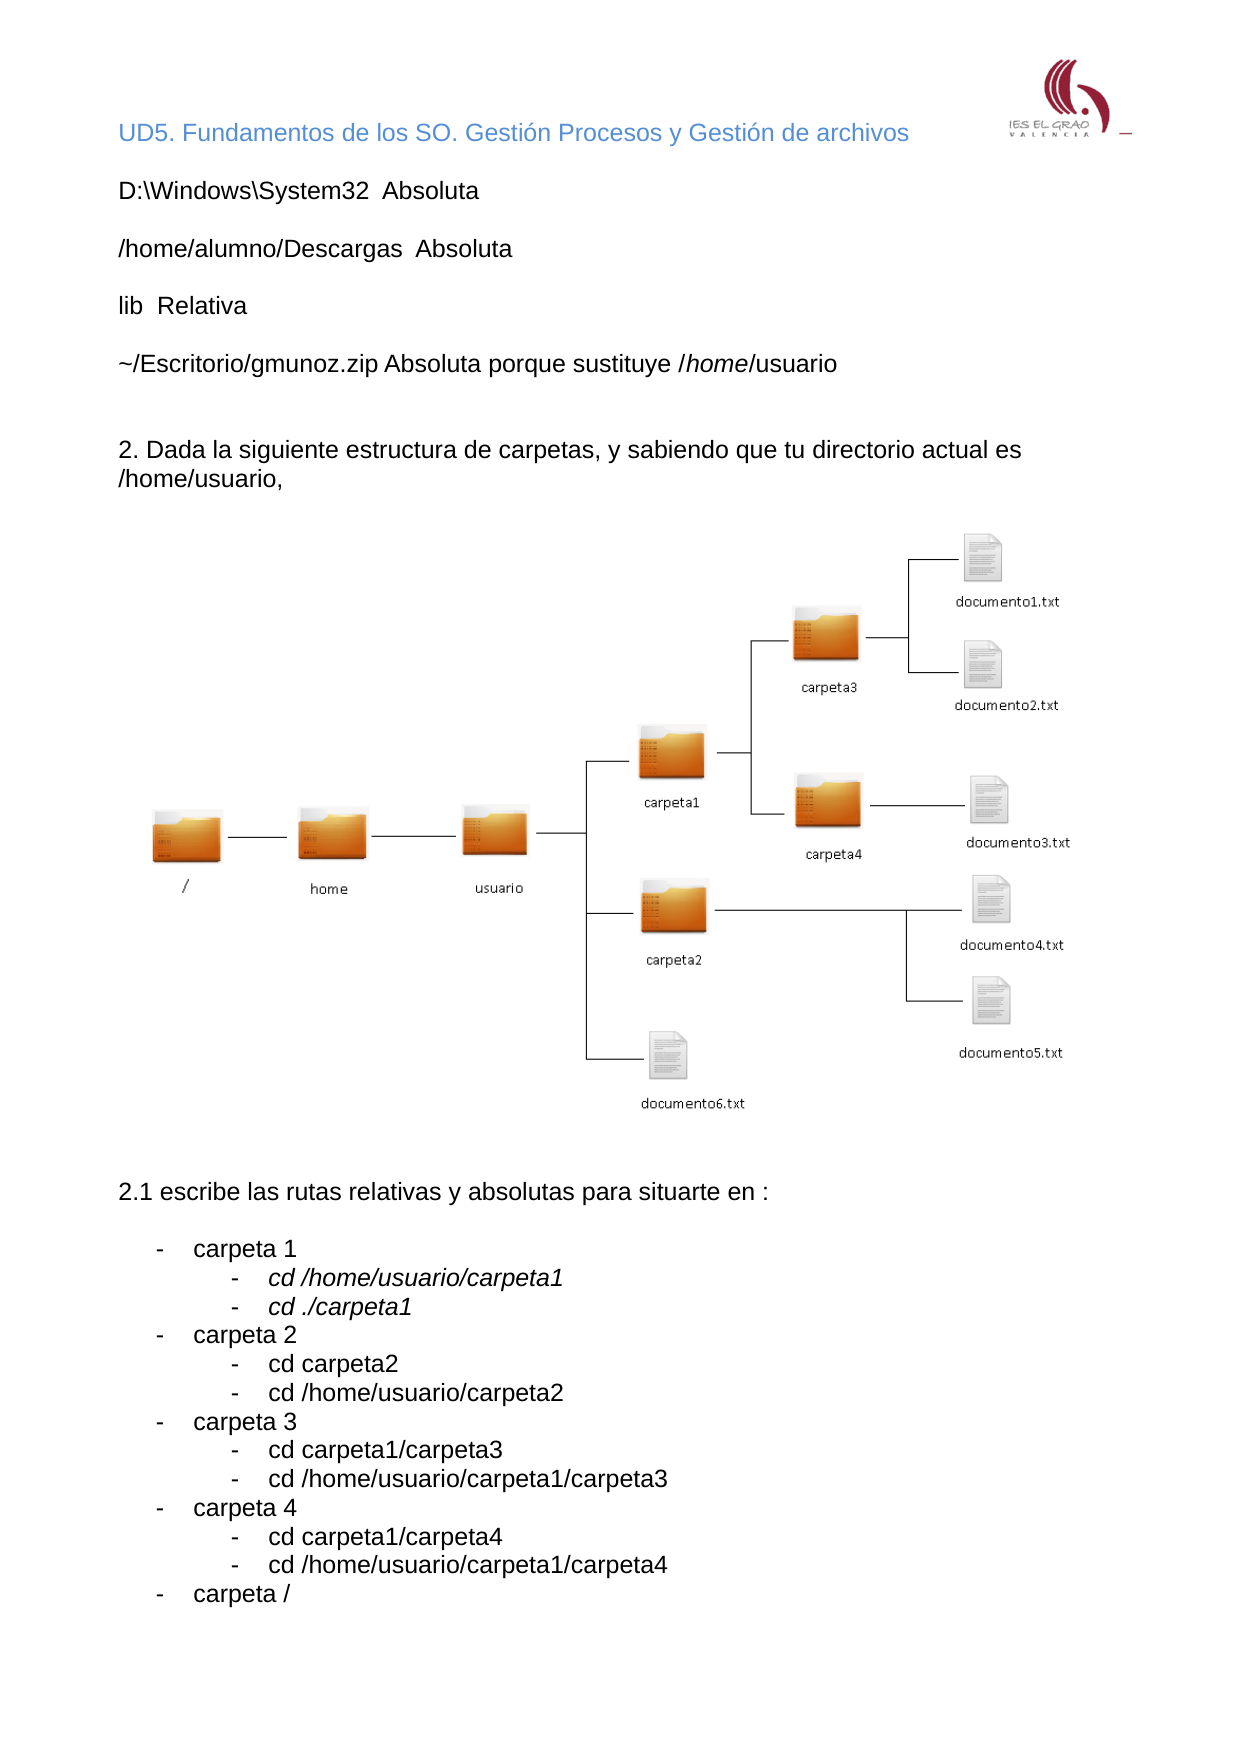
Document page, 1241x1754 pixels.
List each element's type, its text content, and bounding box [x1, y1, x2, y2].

list carpeta 4 [156, 1493, 1122, 1522]
text lib Relativa [118, 291, 1122, 320]
list cd /home/usuario/carpeta1/carpeta4 [231, 1551, 1122, 1579]
list cd carpeta1/carpeta4 [231, 1522, 1122, 1551]
text D:\Windows\System32 Absoluta [118, 176, 1122, 205]
picture [118, 521, 1095, 1120]
list carpeta / [156, 1579, 1122, 1608]
list cd /home/usuario/carpeta1 [231, 1263, 1122, 1292]
text 2.1 escribe las rutas relativas y absolutas para situarte en : [118, 1177, 1122, 1206]
text ~/Escritorio/gmunoz.zip Absoluta porque sustituye /home/usuario [118, 349, 1122, 378]
list cd /home/usuario/carpeta1/carpeta3 [231, 1464, 1122, 1493]
list cd ./carpeta1 [231, 1292, 1122, 1321]
picture [1009, 59, 1133, 139]
list carpeta 3 [156, 1407, 1122, 1436]
list cd carpeta1/carpeta3 [231, 1436, 1122, 1464]
list carpeta 1 [156, 1234, 1122, 1263]
list carpeta 2 [156, 1321, 1122, 1349]
text 2. Dada la siguiente estructura de carpetas, y sabiendo que tu directorio actual es /home/usuario, [118, 435, 1122, 493]
list cd /home/usuario/carpeta2 [231, 1378, 1122, 1407]
list cd carpeta2 [231, 1349, 1122, 1378]
text /home/alumno/Descargas Absoluta [118, 234, 1122, 263]
